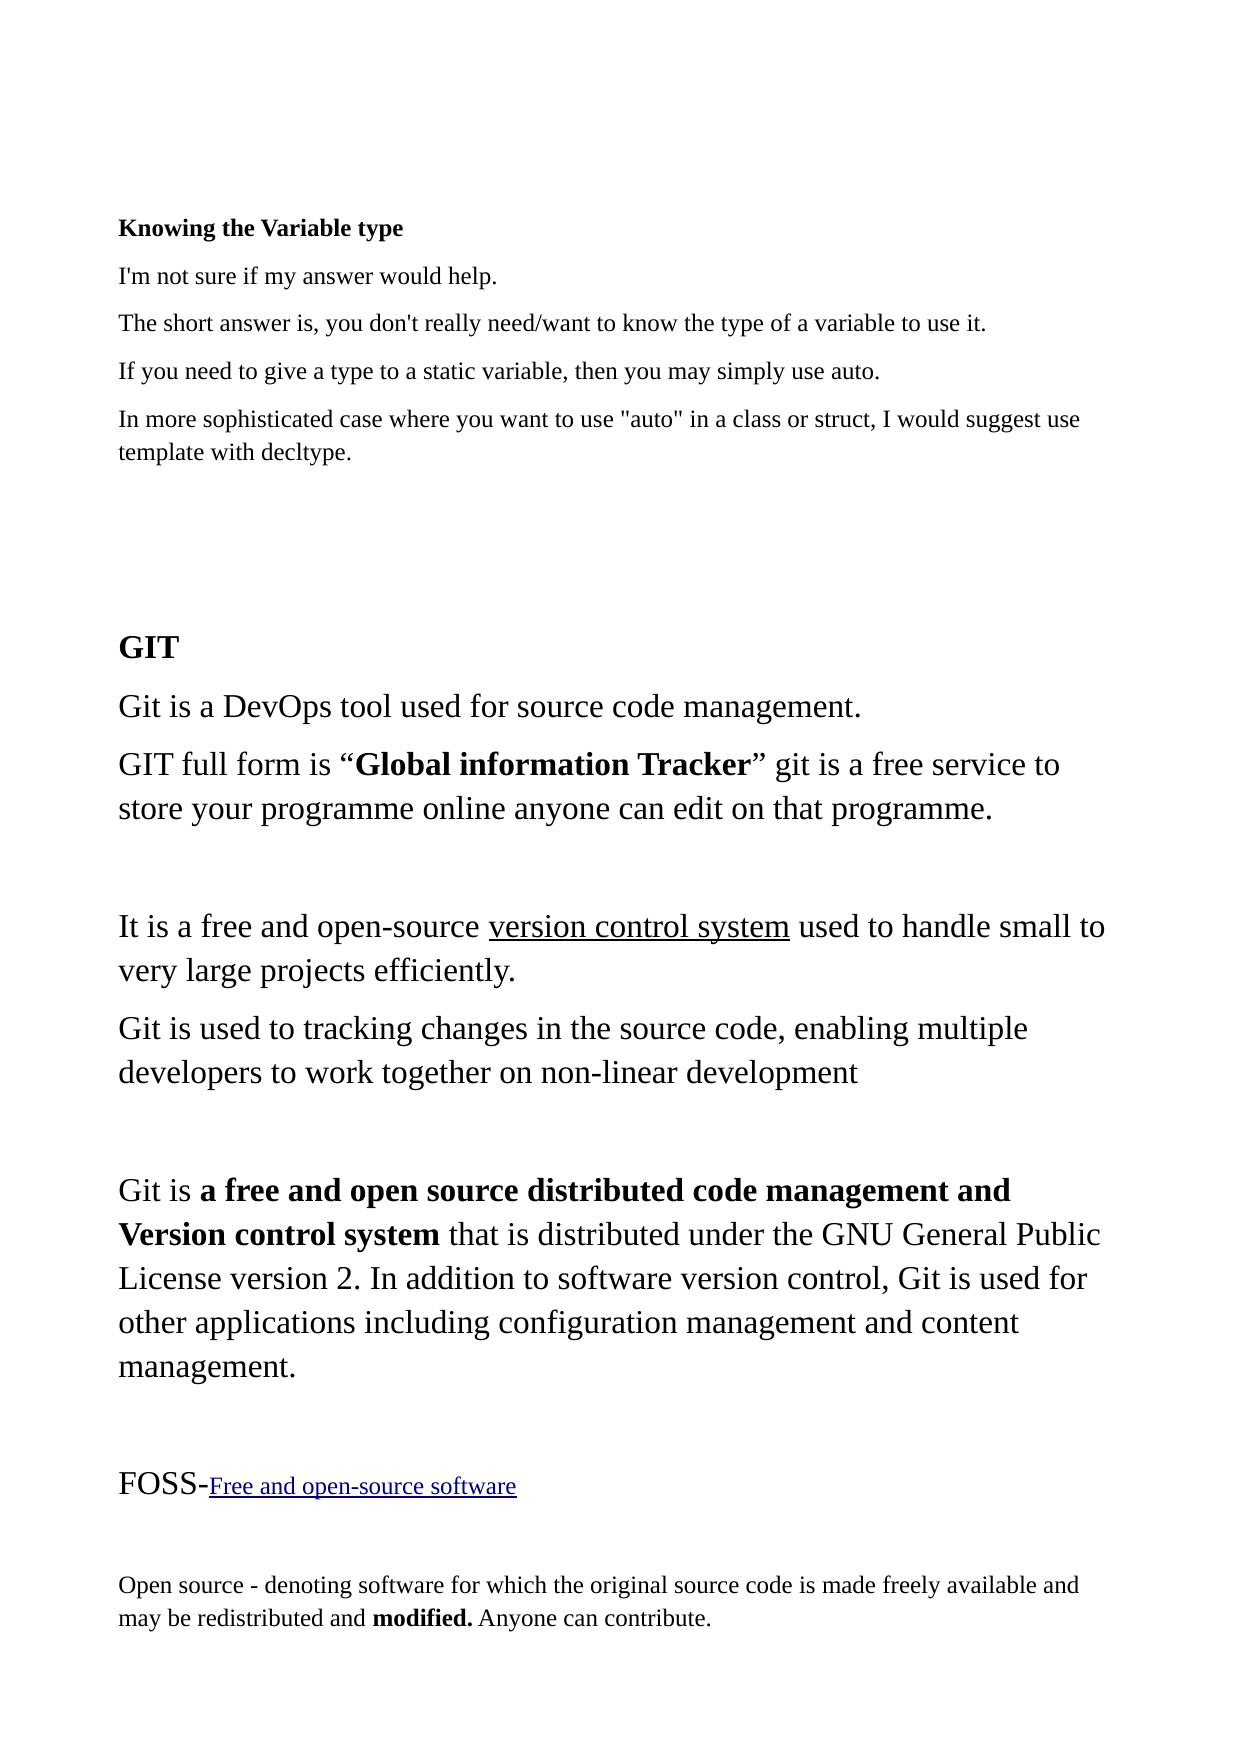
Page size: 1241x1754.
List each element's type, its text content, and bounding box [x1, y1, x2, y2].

text FOSS-Free and open-source software [118, 1463, 1122, 1502]
text I'm not sure if my answer would help. [118, 261, 1122, 290]
text Git is a free and open source distributed code management and Version control system that is distributed under the GNU General Public License version 2. In addition to software version control, Git is used for other applications including configuration management and content management. [118, 1170, 1122, 1384]
text In more sophisticated case where you want to use "auto" in a class or struct, I would suggest use template with decltype. [118, 404, 1122, 466]
text Git is used to tracking changes in the source code, enabling multiple developers to work together on non-linear development [118, 1008, 1122, 1091]
text The short answer is, you don't really need/want to know the type of a variable to use it. [118, 308, 1122, 337]
text GIT full form is “Global information Tracker” git is a free service to store your programme online anyone can edit on that programme. [118, 744, 1122, 827]
text Open source - denoting software for which the original source code is made freely available and may be redistributed and modified. Anyone can contribute. [118, 1570, 1122, 1631]
text GIT [118, 627, 1122, 666]
text Git is a DevOps tool used for source code management. [118, 686, 1122, 724]
text If you need to give a type to a static variable, then you may simply use auto. [118, 356, 1122, 385]
text It is a free and open-source version control system used to handle small to very large projects efficiently. [118, 906, 1122, 988]
text Knowing the Variable type [118, 213, 1122, 242]
